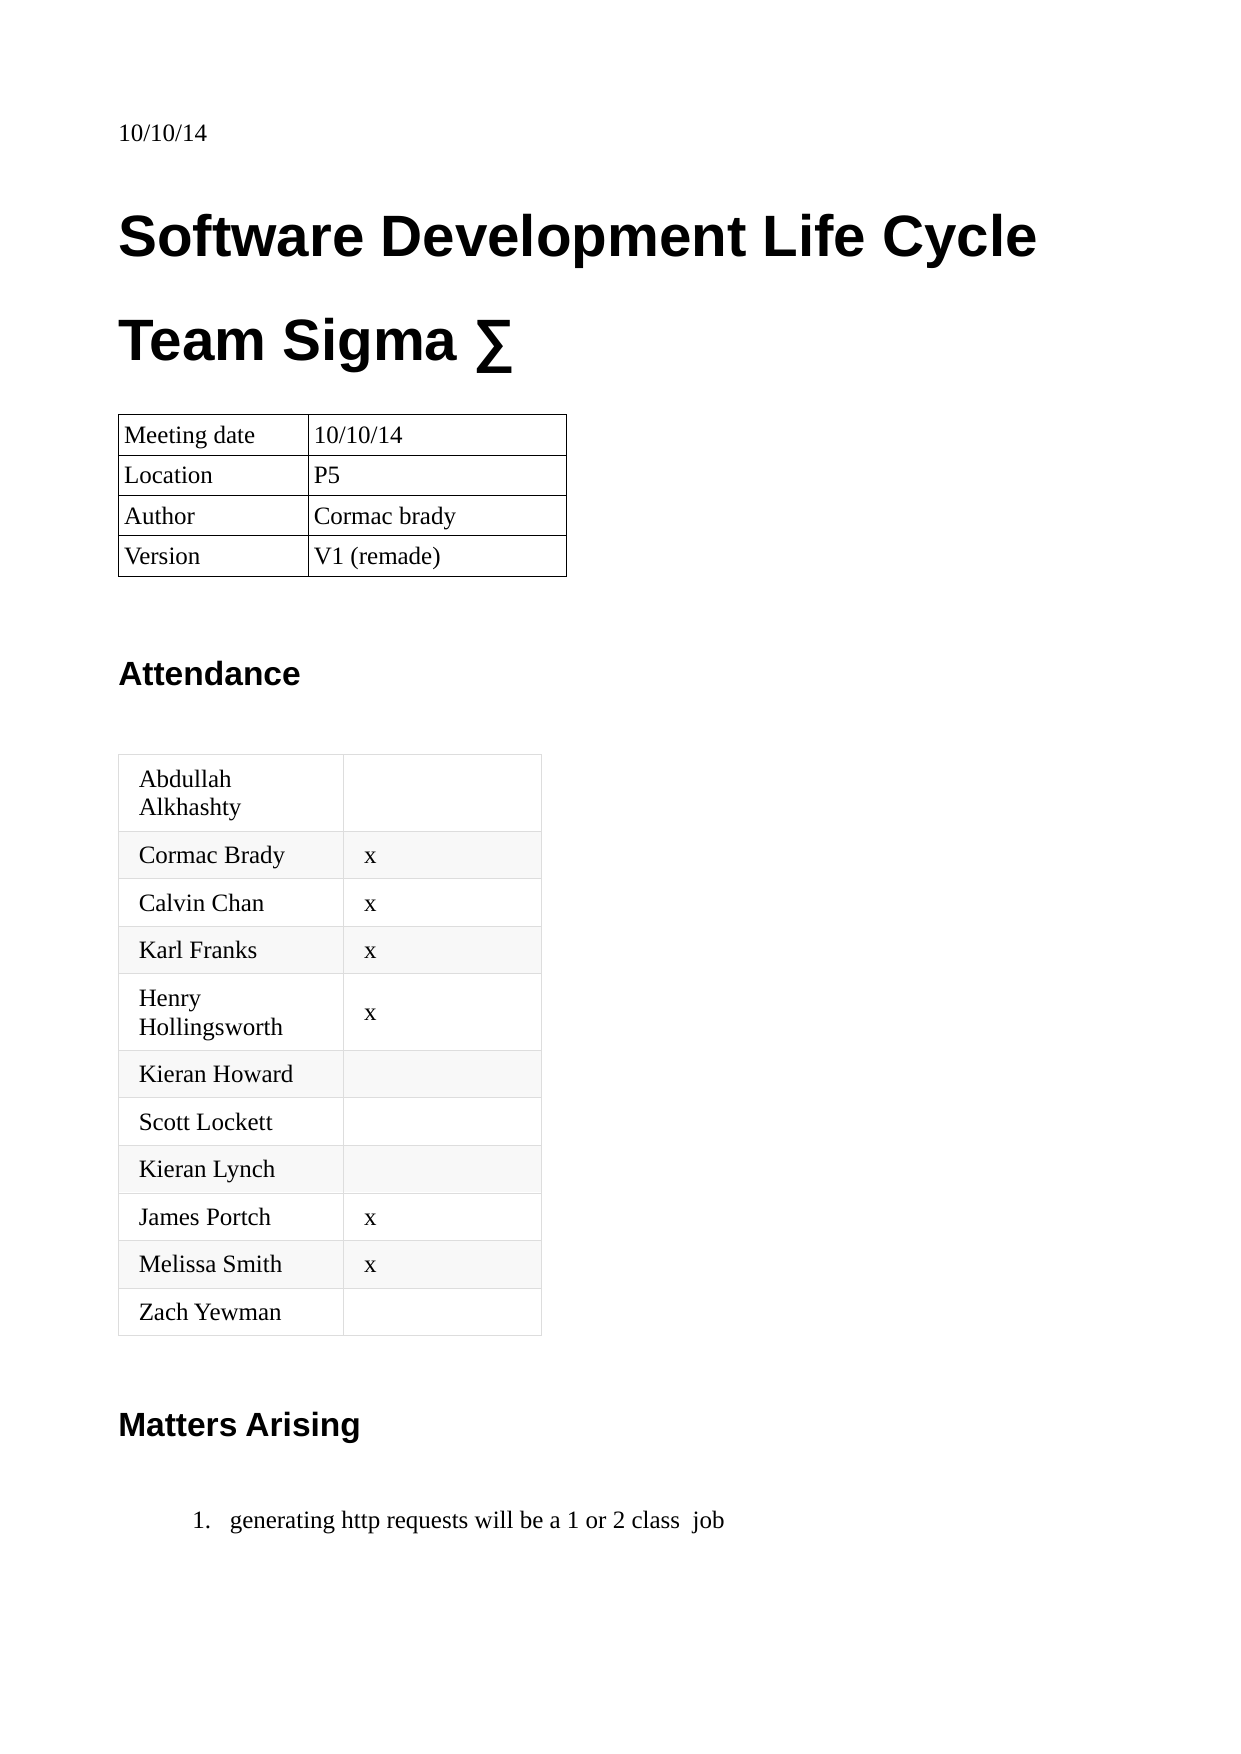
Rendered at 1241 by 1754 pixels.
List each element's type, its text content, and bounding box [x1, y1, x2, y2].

table_cell Scott Lockett [119, 1098, 343, 1145]
table_cell Karl Franks [119, 927, 343, 973]
table_cell Kieran Howard [119, 1051, 343, 1097]
table_cell x [344, 879, 541, 926]
list generating http requests will be a 1 or 2 class job [192, 1506, 1122, 1534]
table_header [344, 755, 541, 831]
table_header 10/10/14 [309, 415, 566, 454]
table_cell Henry Hollingsworth [119, 974, 343, 1050]
table_cell Cormac brady [309, 496, 566, 535]
table_cell x [344, 927, 541, 973]
table_cell x [344, 1241, 541, 1288]
table_cell [344, 1289, 541, 1335]
table_cell [344, 1051, 541, 1097]
table_cell [344, 1146, 541, 1192]
table_cell Melissa Smith [119, 1241, 343, 1288]
table_cell x [344, 974, 541, 1050]
table_cell Zach Yewman [119, 1289, 343, 1335]
table_cell Cormac Brady [119, 832, 343, 878]
table_cell Author [119, 496, 308, 535]
title Software Development Life Cycle [118, 201, 1122, 268]
table_header Meeting date [119, 415, 308, 454]
table_cell Location [119, 456, 308, 495]
table_cell V1 (remade) [309, 536, 566, 576]
title Team Sigma ∑ [118, 306, 1122, 373]
table_cell James Portch [119, 1194, 343, 1240]
table_cell x [344, 832, 541, 878]
table_cell [344, 1098, 541, 1145]
table_cell P5 [309, 456, 566, 495]
table_cell Kieran Lynch [119, 1146, 343, 1192]
subtitle Attendance [118, 654, 1122, 693]
table_header Abdullah Alkhashty [119, 755, 343, 831]
table_cell Calvin Chan [119, 879, 343, 926]
table_cell Version [119, 536, 308, 576]
subtitle Matters Arising [118, 1405, 1122, 1444]
table_cell x [344, 1194, 541, 1240]
